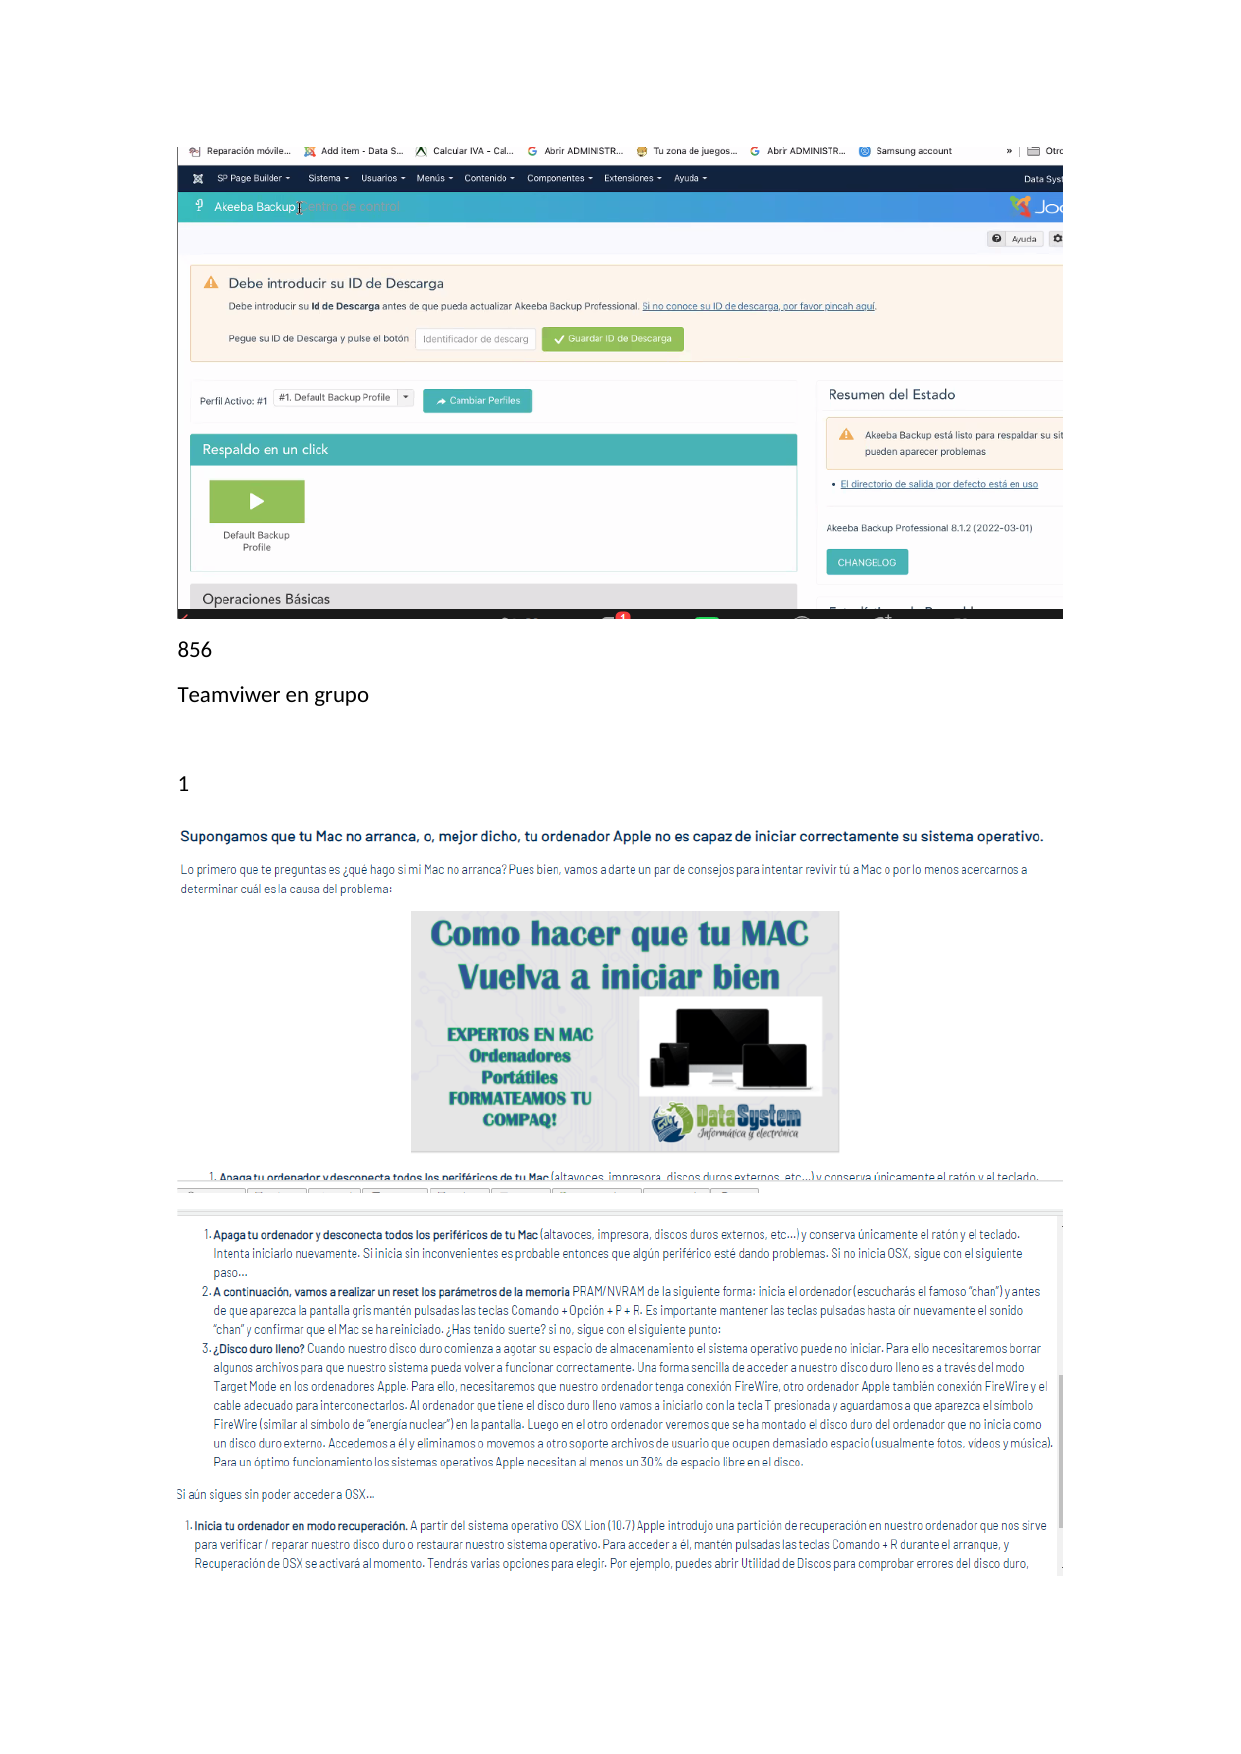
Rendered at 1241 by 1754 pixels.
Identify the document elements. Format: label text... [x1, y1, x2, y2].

text Teamviwer en grupo [177, 680, 1063, 708]
text 1 [177, 769, 1063, 798]
text 856 [177, 636, 1063, 663]
